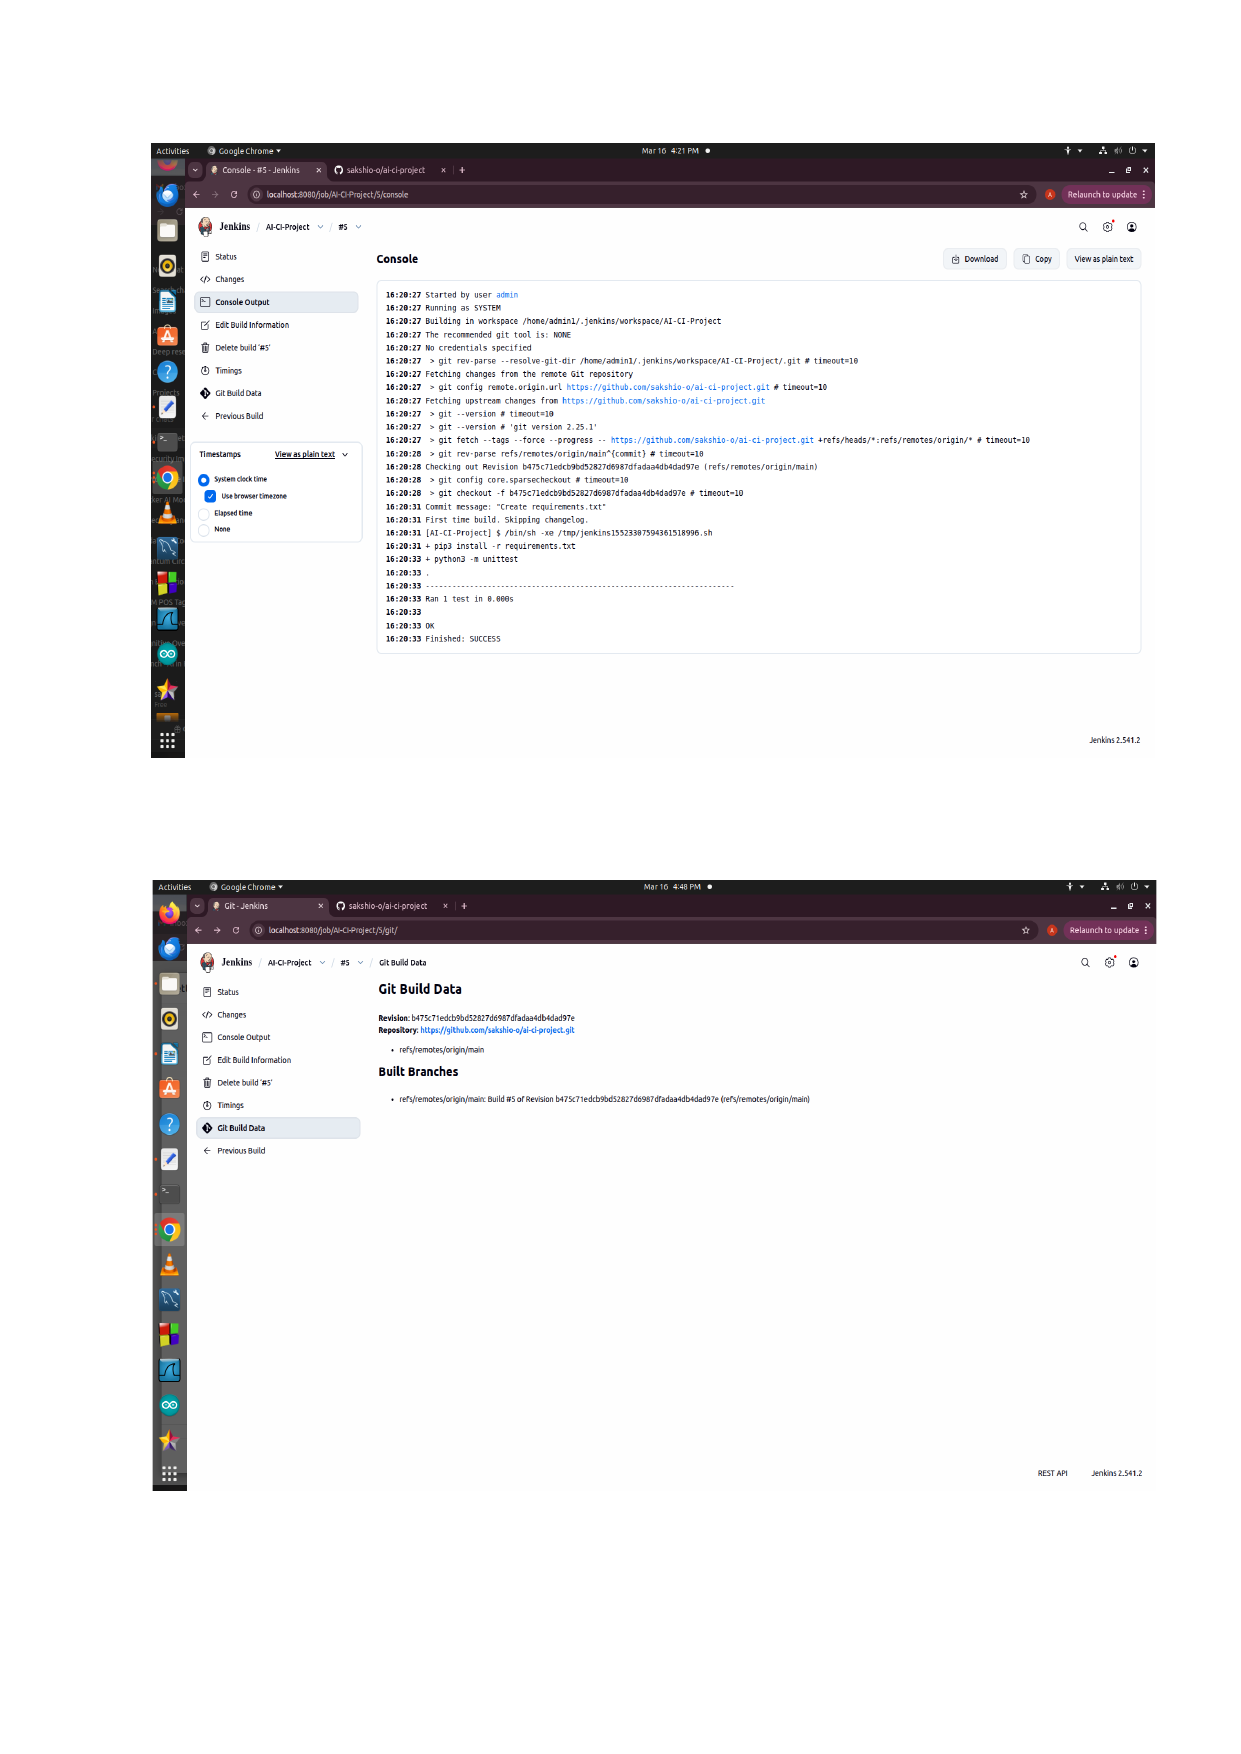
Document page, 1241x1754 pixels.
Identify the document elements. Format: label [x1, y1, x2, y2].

picture [151, 143, 1155, 758]
picture [152, 880, 1157, 1491]
